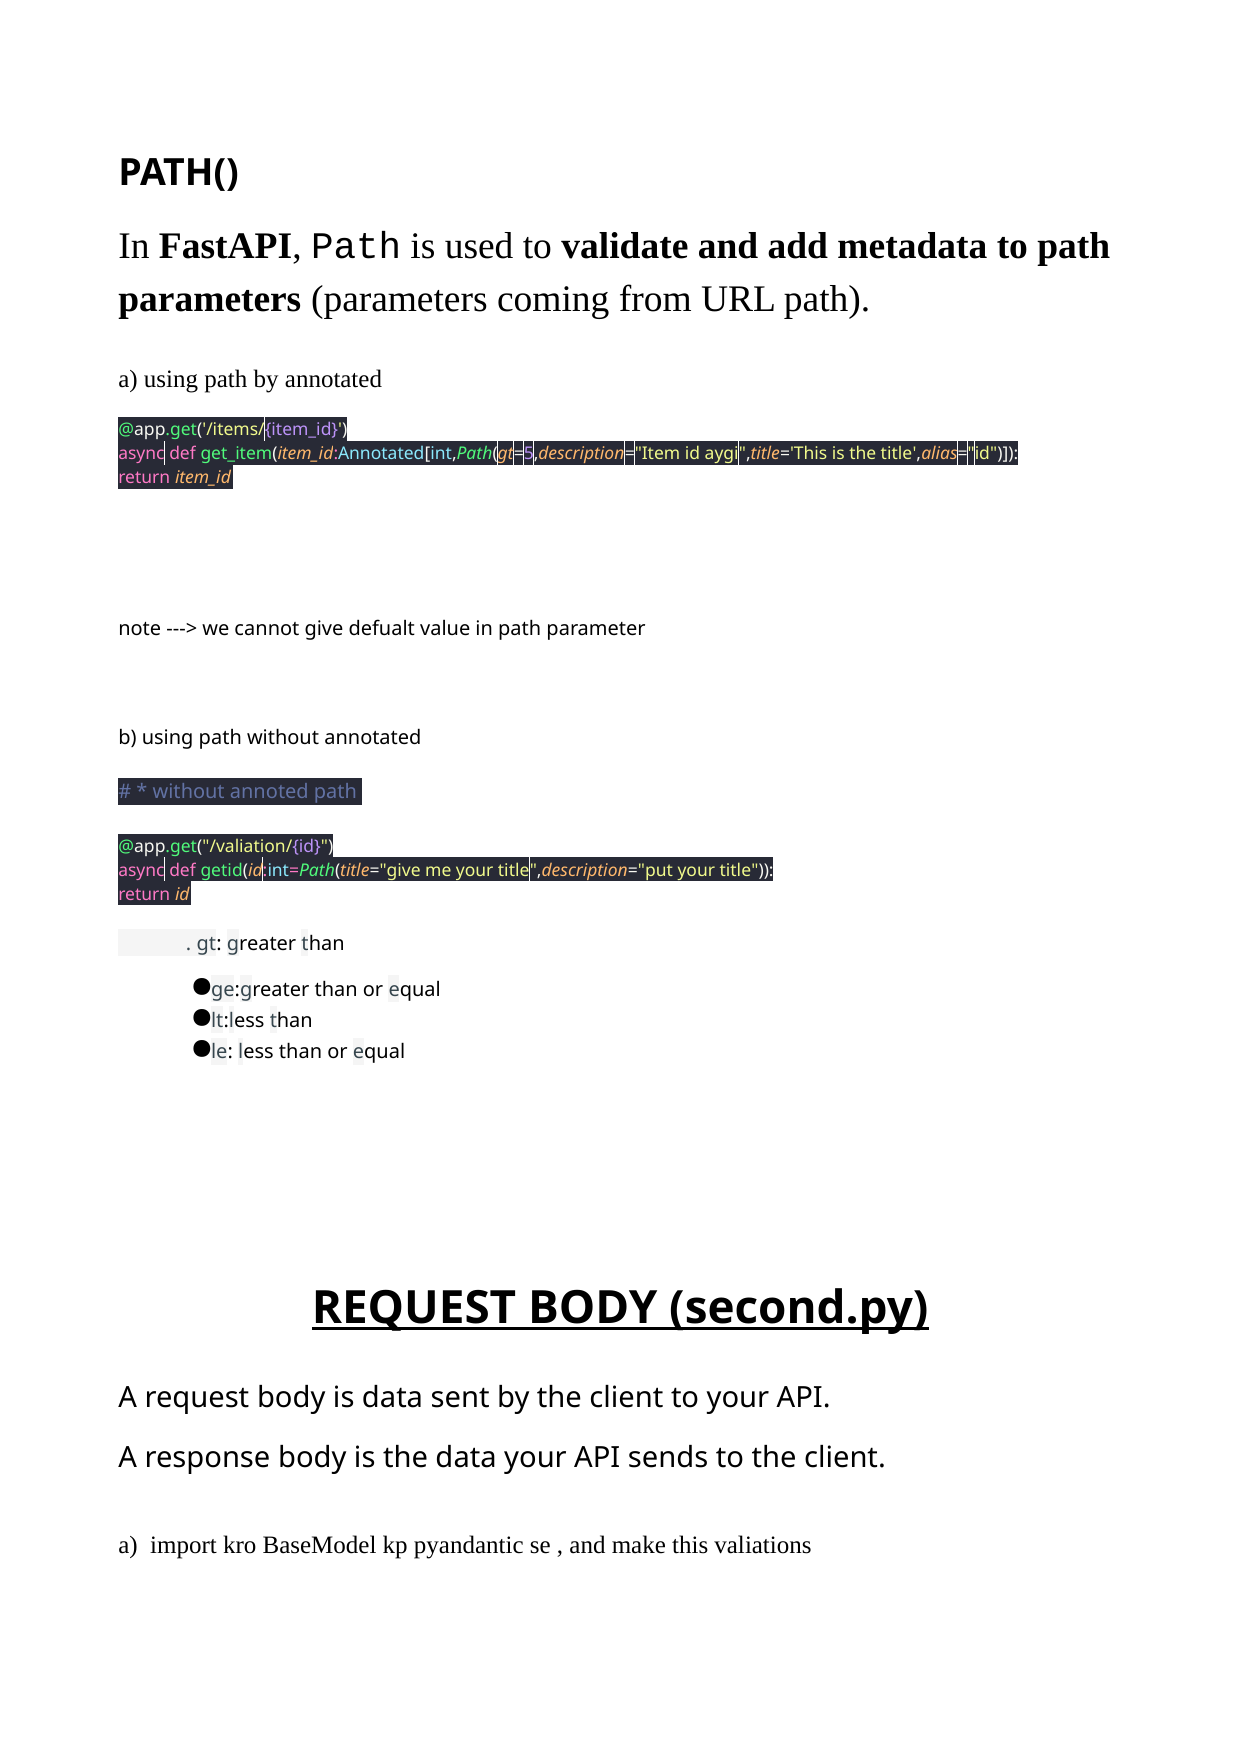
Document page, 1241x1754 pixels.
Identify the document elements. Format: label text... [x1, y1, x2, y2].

text . gt: greater than [118, 929, 1122, 956]
text In FastAPI, Path is used to validate and add metadata to path parameters (parameters coming from URL path). [118, 224, 1122, 319]
text @app.get('/items/{item_id}') [118, 417, 1122, 441]
text a) using path by annotated [118, 364, 1122, 393]
list lt:less than [118, 1006, 1122, 1033]
text @app.get("/valiation/{id}") [118, 833, 1122, 857]
text PATH() [118, 145, 1122, 196]
text # * without annoted path [118, 777, 1122, 805]
text async def get_item(item_id:Annotated[int,Path(gt=5,description="Item id aygi",title='This is the title',alias="id")]): [118, 441, 1122, 465]
text A response body is the data your API sends to the client. [118, 1437, 1122, 1476]
text b) using path without annotated [118, 723, 1122, 750]
list ge:greater than or equal [118, 975, 1122, 1002]
list le: less than or equal [118, 1037, 1122, 1065]
text REQUEST BODY (second.py) [118, 1274, 1122, 1337]
text return item_id [118, 465, 1122, 489]
text return id [118, 881, 1122, 905]
text a) import kro BaseModel kp pyandantic se , and make this valiations [118, 1497, 1122, 1559]
text note ---> we cannot give defualt value in path parameter [118, 614, 1122, 641]
text A request body is data sent by the client to your API. [118, 1377, 1122, 1416]
text async def getid(id:int=Path(title="give me your title",description="put your title")): [118, 857, 1122, 881]
